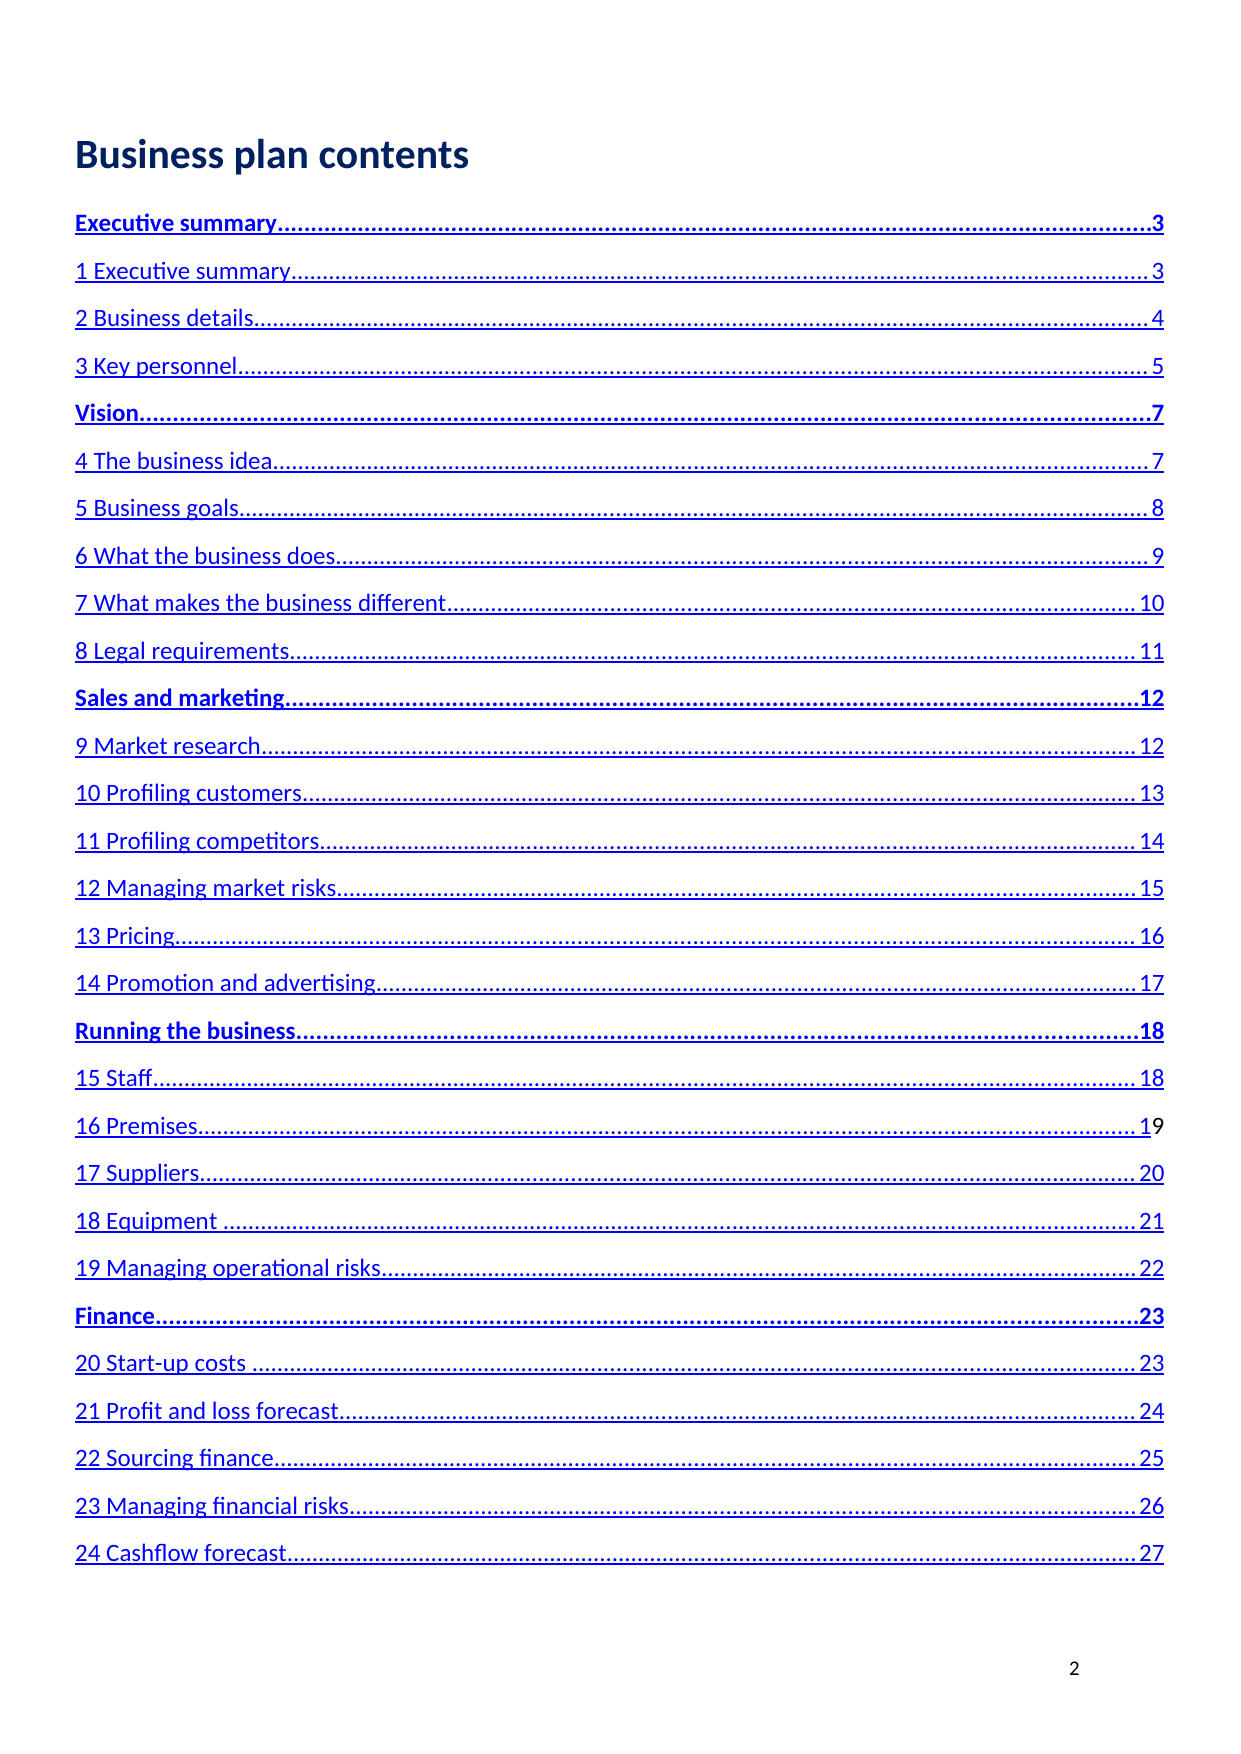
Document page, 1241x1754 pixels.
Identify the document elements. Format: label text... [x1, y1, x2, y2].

text Running the business 18 [75, 1015, 1215, 1045]
text 10 Profiling customers 13 [75, 777, 1215, 808]
text 12 Managing market risks 15 [75, 872, 1215, 903]
text 15 Staff 18 [75, 1062, 1215, 1093]
text 3 Key personnel 5 [75, 350, 1215, 380]
text Sales and marketing 12 [75, 682, 1215, 713]
text Executive summary 3 [75, 207, 1215, 238]
text 21 Profit and loss forecast 24 [75, 1395, 1215, 1425]
text 24 Cashflow forecast 27 [75, 1537, 1215, 1568]
text 16 Premises 19 [75, 1110, 1215, 1140]
text 13 Pricing 16 [75, 920, 1215, 950]
text 11 Profiling competitors 14 [75, 825, 1215, 855]
text 17 Suppliers 20 [75, 1157, 1215, 1188]
text 19 Managing operational risks 22 [75, 1252, 1215, 1283]
text 2 Business details 4 [75, 302, 1215, 333]
text 20 Start-up costs 23 [75, 1347, 1215, 1378]
text 6 What the business does 9 [75, 540, 1215, 570]
text 18 Equipment 21 [75, 1205, 1215, 1235]
text 1 Executive summary 3 [75, 255, 1215, 285]
text Business plan contents [75, 128, 1215, 179]
text 9 Market research 12 [75, 730, 1215, 760]
text 14 Promotion and advertising 17 [75, 967, 1215, 998]
text 8 Legal requirements 11 [75, 635, 1215, 665]
text Vision 7 [75, 397, 1215, 428]
text 5 Business goals 8 [75, 492, 1215, 523]
text 4 The business idea 7 [75, 445, 1215, 475]
text 7 What makes the business different 10 [75, 587, 1215, 618]
text 23 Managing financial risks 26 [75, 1490, 1215, 1520]
text 22 Sourcing finance 25 [75, 1442, 1215, 1473]
text Finance. 23 [75, 1300, 1215, 1330]
